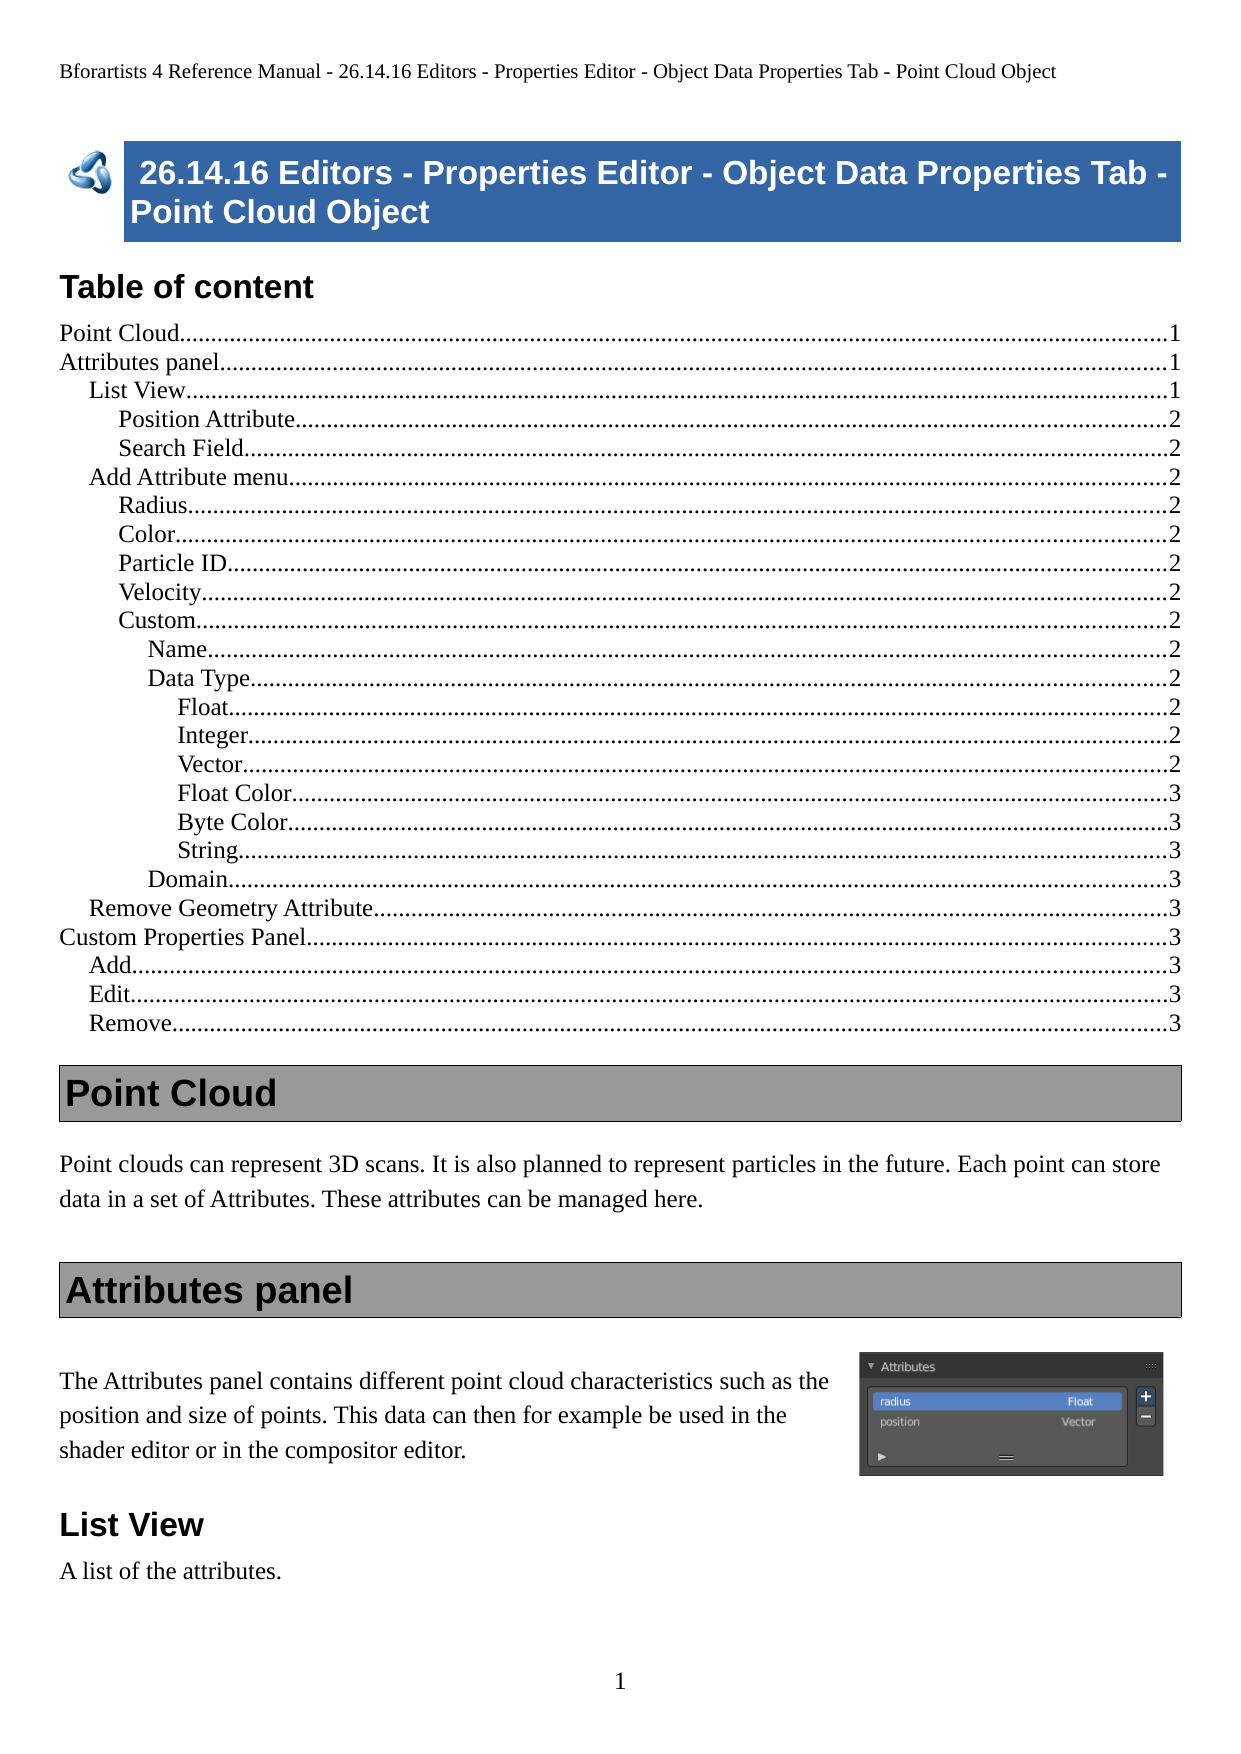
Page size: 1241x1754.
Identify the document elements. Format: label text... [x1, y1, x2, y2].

picture [65, 147, 114, 197]
picture [859, 1352, 1164, 1476]
text Float 2 [177, 692, 1181, 720]
table_header 26.14.16 Editors - Properties Editor - Object Data Properties Tab - Point Cloud Object [124, 141, 1181, 242]
subtitle Table of content [59, 267, 1181, 305]
text Byte Color 3 [177, 807, 1181, 835]
text Domain 3 [147, 864, 1181, 893]
text Custom 2 [118, 605, 1181, 634]
text Add 3 [88, 950, 1181, 979]
text Attributes panel 1 [59, 347, 1181, 375]
text Data Type 2 [147, 663, 1181, 692]
text The Attributes panel contains different point cloud characteristics such as the position and size of points. This data can then for example be used in the shader editor or in the compositor editor. [59, 1366, 859, 1464]
text Radius 2 [118, 490, 1181, 519]
text List View 1 [88, 375, 1181, 404]
text Remove 3 [88, 1008, 1181, 1037]
table_header Attributes panel [60, 1263, 1181, 1317]
text Remove Geometry Attribute 3 [88, 893, 1181, 922]
text Color 2 [118, 519, 1181, 548]
subtitle List View [59, 1505, 1181, 1544]
text Add Attribute menu 2 [88, 462, 1181, 490]
text Edit 3 [88, 979, 1181, 1008]
text A list of the attributes. [59, 1556, 1181, 1585]
text Float Color 3 [177, 778, 1181, 807]
text Velocity 2 [118, 577, 1181, 605]
text Name 2 [147, 634, 1181, 663]
text Point Cloud 1 [59, 318, 1181, 347]
text Vector 2 [177, 749, 1181, 778]
table_header Point Cloud [60, 1066, 1181, 1121]
table_header [59, 141, 124, 242]
text Point clouds can represent 3D scans. It is also planned to represent particles in the future. Each point can store data in a set of Attributes. These attributes can be managed here. [59, 1149, 1181, 1213]
text Integer 2 [177, 720, 1181, 749]
text Custom Properties Panel 3 [59, 922, 1181, 950]
text Particle ID 2 [118, 548, 1181, 577]
text Position Attribute 2 [118, 404, 1181, 433]
text String 3 [177, 835, 1181, 864]
text Search Field 2 [118, 433, 1181, 462]
